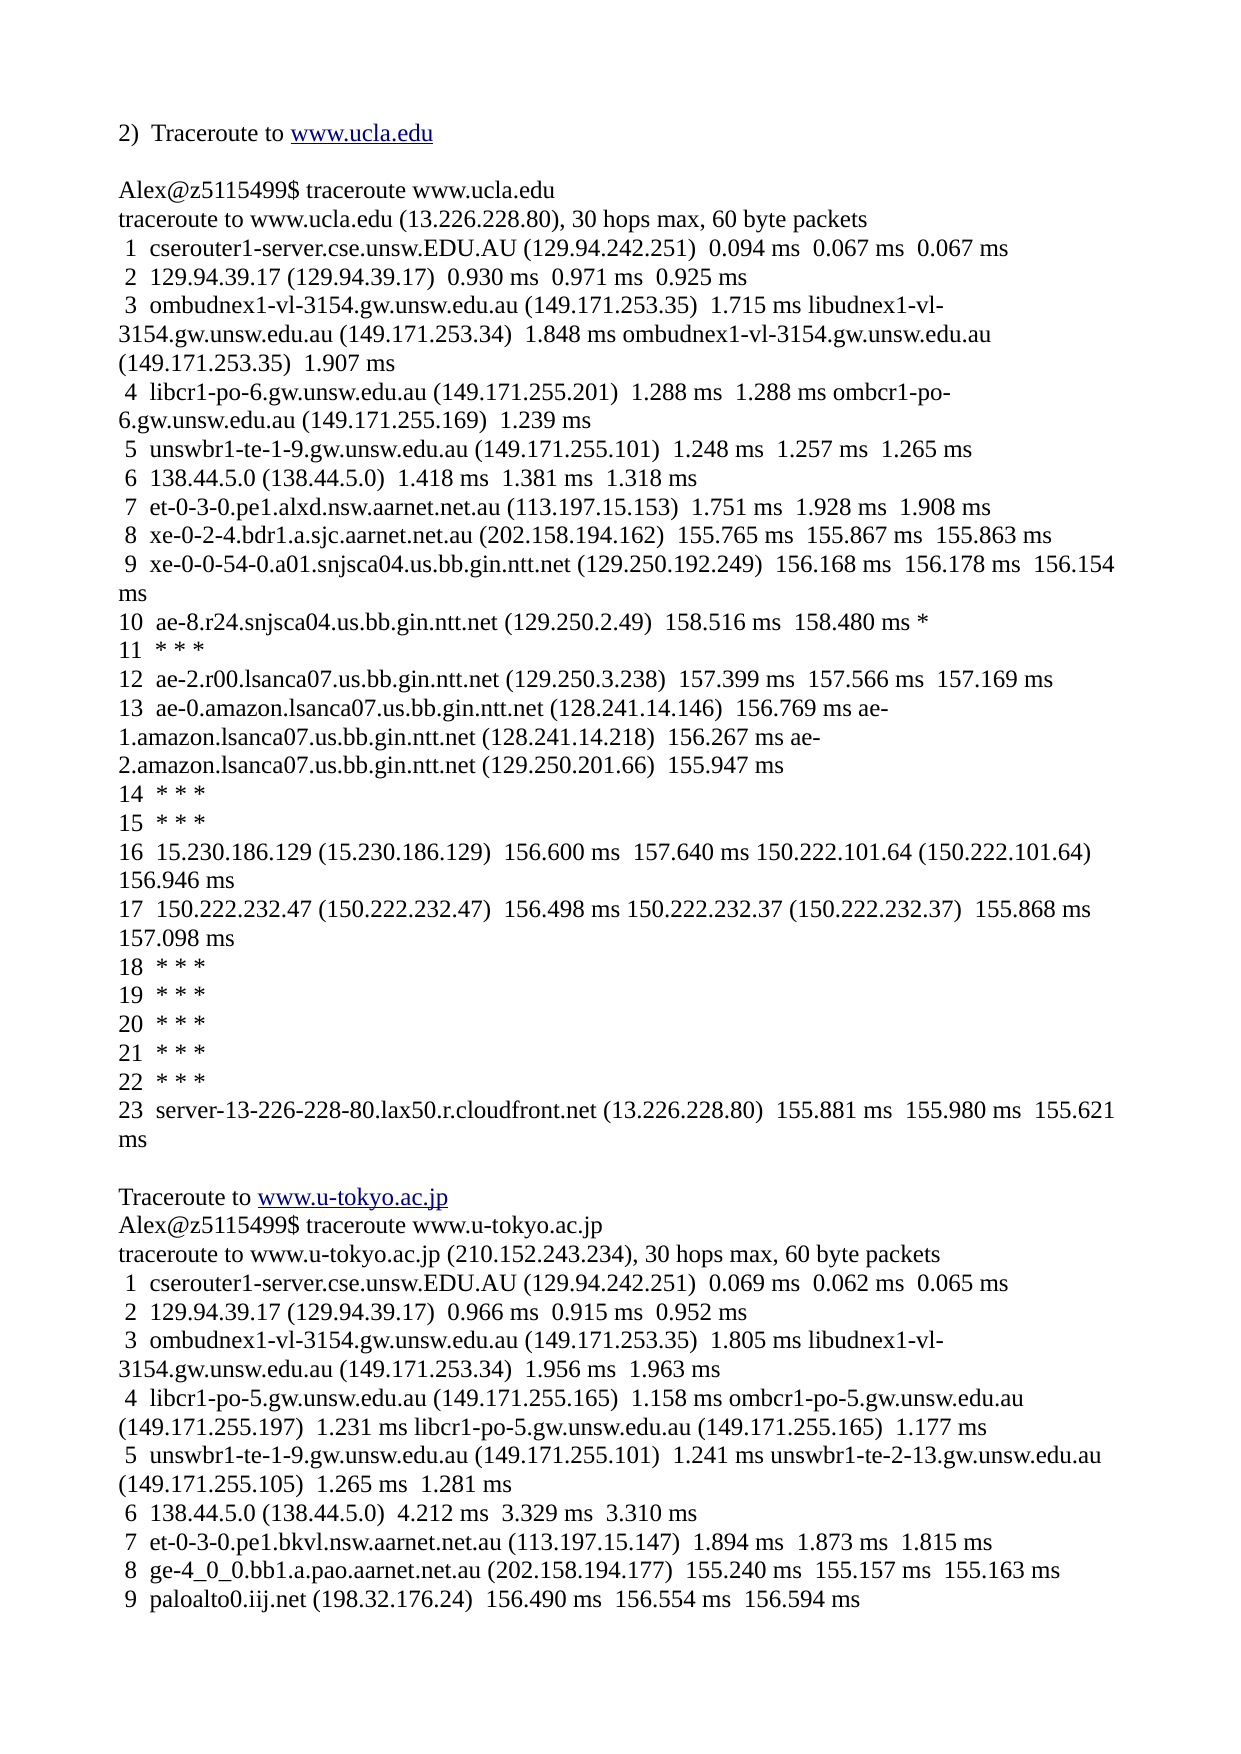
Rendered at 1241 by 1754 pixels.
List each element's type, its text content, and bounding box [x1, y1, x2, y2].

text 6 138.44.5.0 (138.44.5.0) 1.418 ms 1.381 ms 1.318 ms [118, 463, 1122, 492]
text 19 * * * [118, 981, 1122, 1009]
text 7 et-0-3-0.pe1.alxd.nsw.aarnet.net.au (113.197.15.153) 1.751 ms 1.928 ms 1.908 ms [118, 492, 1122, 521]
text 1 cserouter1-server.cse.unsw.EDU.AU (129.94.242.251) 0.094 ms 0.067 ms 0.067 ms [118, 233, 1122, 262]
text 13 ae-0.amazon.lsanca07.us.bb.gin.ntt.net (128.241.14.146) 156.769 ms ae-1.amazon.lsanca07.us.bb.gin.ntt.net (128.241.14.218) 156.267 ms ae-2.amazon.lsanca07.us.bb.gin.ntt.net (129.250.201.66) 155.947 ms [118, 693, 1122, 779]
text 18 * * * [118, 952, 1122, 981]
text 10 ae-8.r24.snjsca04.us.bb.gin.ntt.net (129.250.2.49) 158.516 ms 158.480 ms * [118, 607, 1122, 636]
text 15 * * * [118, 808, 1122, 837]
text 8 xe-0-2-4.bdr1.a.sjc.aarnet.net.au (202.158.194.162) 155.765 ms 155.867 ms 155.863 ms [118, 521, 1122, 549]
text traceroute to www.u-tokyo.ac.jp (210.152.243.234), 30 hops max, 60 byte packets [118, 1239, 1122, 1268]
text Traceroute to www.u-tokyo.ac.jp [118, 1182, 1122, 1211]
text 2) Traceroute to www.ucla.edu [118, 118, 1122, 147]
text 9 paloalto0.iij.net (198.32.176.24) 156.490 ms 156.554 ms 156.594 ms [118, 1584, 1122, 1613]
text 9 xe-0-0-54-0.a01.snjsca04.us.bb.gin.ntt.net (129.250.192.249) 156.168 ms 156.178 ms 156.154 ms [118, 549, 1122, 607]
text 11 * * * [118, 636, 1122, 664]
text 20 * * * [118, 1009, 1122, 1038]
text 7 et-0-3-0.pe1.bkvl.nsw.aarnet.net.au (113.197.15.147) 1.894 ms 1.873 ms 1.815 ms [118, 1527, 1122, 1556]
text 5 unswbr1-te-1-9.gw.unsw.edu.au (149.171.255.101) 1.241 ms unswbr1-te-2-13.gw.unsw.edu.au (149.171.255.105) 1.265 ms 1.281 ms [118, 1441, 1122, 1498]
text 14 * * * [118, 779, 1122, 808]
text 3 ombudnex1-vl-3154.gw.unsw.edu.au (149.171.253.35) 1.805 ms libudnex1-vl-3154.gw.unsw.edu.au (149.171.253.34) 1.956 ms 1.963 ms [118, 1326, 1122, 1383]
text 3 ombudnex1-vl-3154.gw.unsw.edu.au (149.171.253.35) 1.715 ms libudnex1-vl-3154.gw.unsw.edu.au (149.171.253.34) 1.848 ms ombudnex1-vl-3154.gw.unsw.edu.au (149.171.253.35) 1.907 ms [118, 291, 1122, 377]
text 16 15.230.186.129 (15.230.186.129) 156.600 ms 157.640 ms 150.222.101.64 (150.222.101.64) 156.946 ms [118, 837, 1122, 894]
text 4 libcr1-po-6.gw.unsw.edu.au (149.171.255.201) 1.288 ms 1.288 ms ombcr1-po-6.gw.unsw.edu.au (149.171.255.169) 1.239 ms [118, 377, 1122, 434]
text traceroute to www.ucla.edu (13.226.228.80), 30 hops max, 60 byte packets [118, 204, 1122, 233]
text 21 * * * [118, 1038, 1122, 1067]
text Alex@z5115499$ traceroute www.ucla.edu [118, 176, 1122, 204]
text 5 unswbr1-te-1-9.gw.unsw.edu.au (149.171.255.101) 1.248 ms 1.257 ms 1.265 ms [118, 434, 1122, 463]
text 2 129.94.39.17 (129.94.39.17) 0.966 ms 0.915 ms 0.952 ms [118, 1297, 1122, 1326]
text 1 cserouter1-server.cse.unsw.EDU.AU (129.94.242.251) 0.069 ms 0.062 ms 0.065 ms [118, 1268, 1122, 1297]
text 4 libcr1-po-5.gw.unsw.edu.au (149.171.255.165) 1.158 ms ombcr1-po-5.gw.unsw.edu.au (149.171.255.197) 1.231 ms libcr1-po-5.gw.unsw.edu.au (149.171.255.165) 1.177 ms [118, 1383, 1122, 1441]
text 2 129.94.39.17 (129.94.39.17) 0.930 ms 0.971 ms 0.925 ms [118, 262, 1122, 291]
text 6 138.44.5.0 (138.44.5.0) 4.212 ms 3.329 ms 3.310 ms [118, 1498, 1122, 1527]
text Alex@z5115499$ traceroute www.u-tokyo.ac.jp [118, 1211, 1122, 1239]
text 12 ae-2.r00.lsanca07.us.bb.gin.ntt.net (129.250.3.238) 157.399 ms 157.566 ms 157.169 ms [118, 664, 1122, 693]
text 17 150.222.232.47 (150.222.232.47) 156.498 ms 150.222.232.37 (150.222.232.37) 155.868 ms 157.098 ms [118, 894, 1122, 952]
text 22 * * * [118, 1067, 1122, 1096]
text 8 ge-4_0_0.bb1.a.pao.aarnet.net.au (202.158.194.177) 155.240 ms 155.157 ms 155.163 ms [118, 1556, 1122, 1584]
text 23 server-13-226-228-80.lax50.r.cloudfront.net (13.226.228.80) 155.881 ms 155.980 ms 155.621 ms [118, 1096, 1122, 1153]
